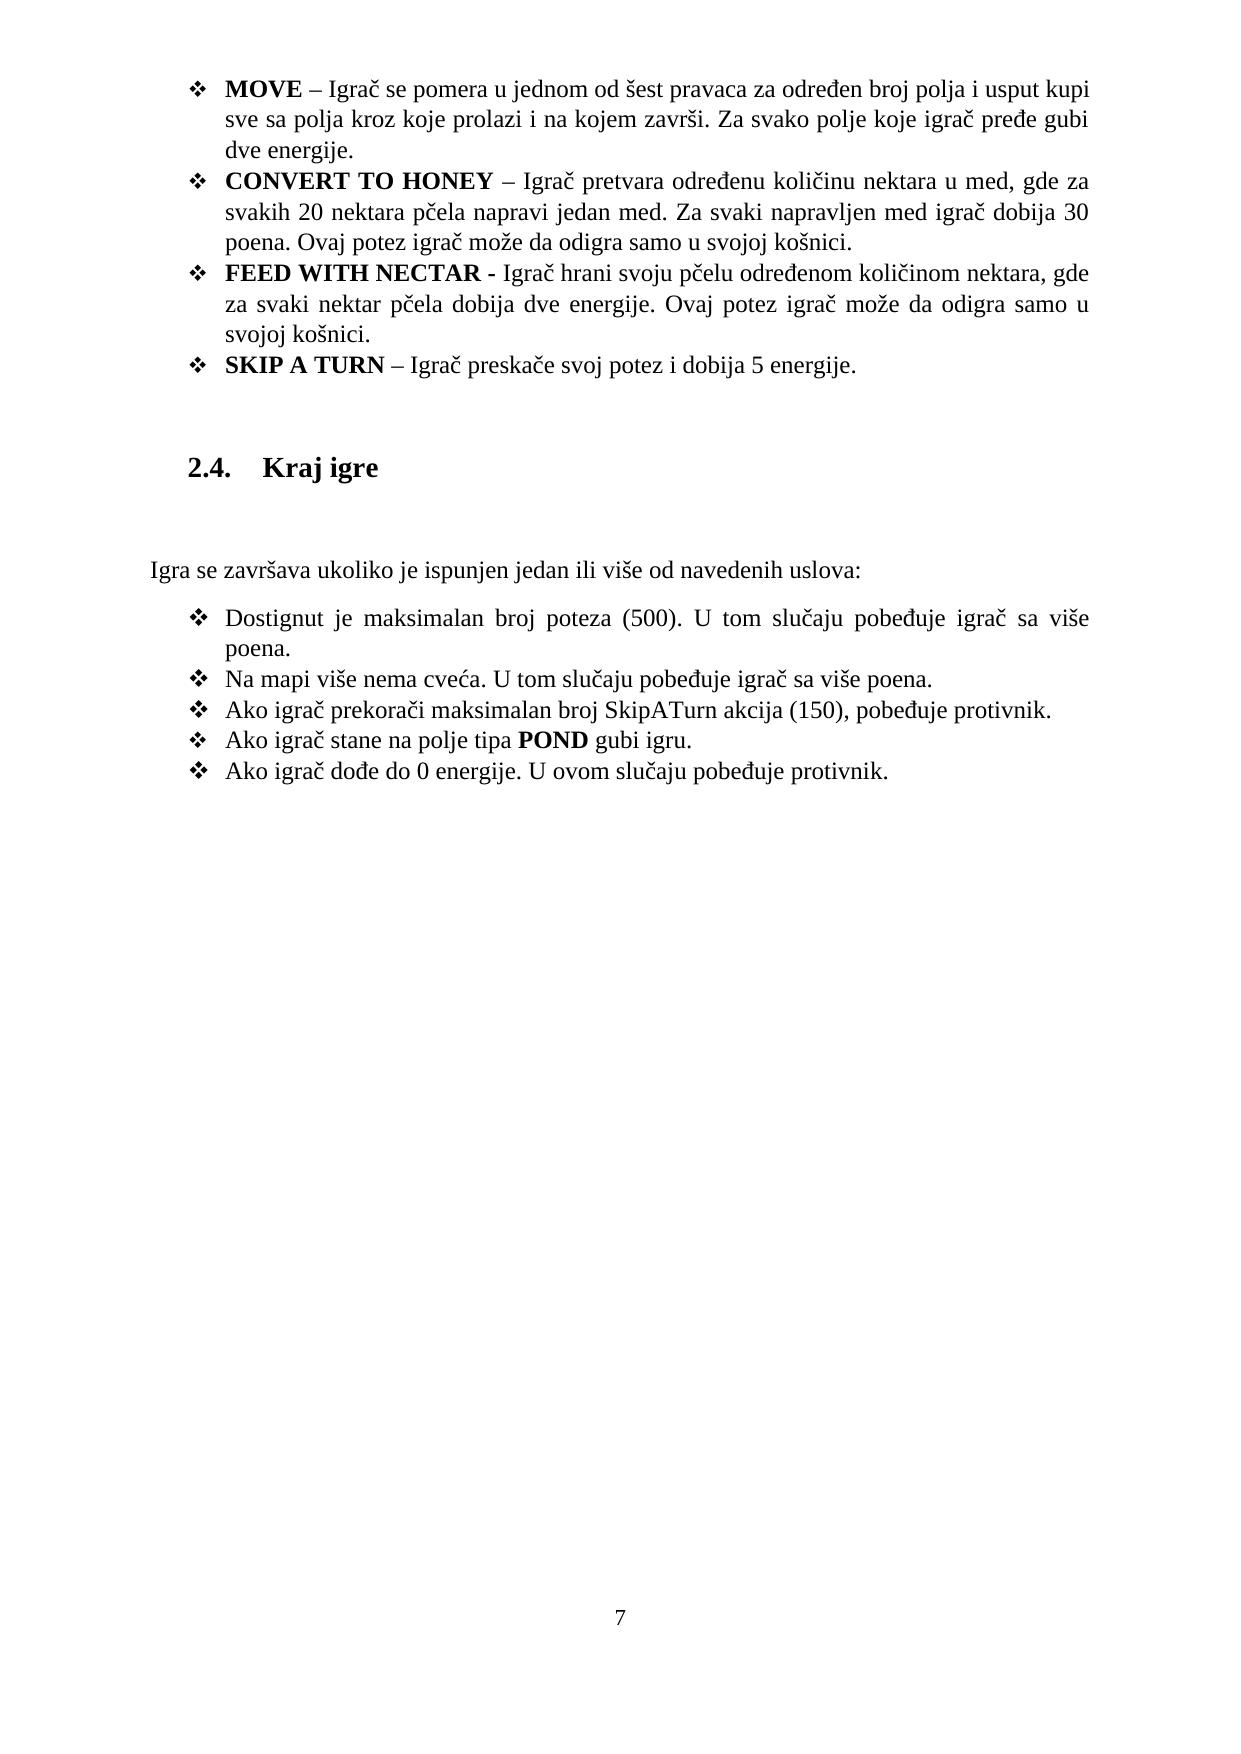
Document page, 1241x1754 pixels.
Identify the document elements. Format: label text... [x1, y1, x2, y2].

list Ako igrač dođe do 0 energije. U ovom slučaju pobeđuje protivnik. [187, 756, 1090, 785]
list SKIP A TURN – Igrač preskače svoj potez i dobija 5 energije. [187, 350, 1090, 379]
list Kraj igre [187, 450, 1090, 484]
text Igra se završava ukoliko je ispunjen jedan ili više od navedenih uslova: [150, 555, 1090, 584]
list Ako igrač prekorači maksimalan broj SkipATurn akcija (150), pobeđuje protivnik. [187, 695, 1090, 723]
list Na mapi više nema cveća. U tom slučaju pobeđuje igrač sa više poena. [187, 664, 1090, 693]
list Ako igrač stane na polje tipa POND gubi igru. [187, 726, 1090, 754]
list FEED WITH NECTAR - Igrač hrani svoju pčelu određenom količinom nektara, gde za svaki nektar pčela dobija dve energije. Ovaj potez igrač može da odigra samo u svojoj košnici. [187, 258, 1090, 348]
list MOVE – Igrač se pomera u jednom od šest pravaca za određen broj polja i usput kupi sve sa polja kroz koje prolazi i na kojem završi. Za svako polje koje igrač pređe gubi dve energije. [187, 74, 1090, 164]
list Dostignut je maksimalan broj poteza (500). U tom slučaju pobeđuje igrač sa više poena. [187, 603, 1090, 662]
list CONVERT TO HONEY – Igrač pretvara određenu količinu nektara u med, gde za svakih 20 nektara pčela napravi jedan med. Za svaki napravljen med igrač dobija 30 poena. Ovaj potez igrač može da odigra samo u svojoj košnici. [187, 166, 1090, 256]
